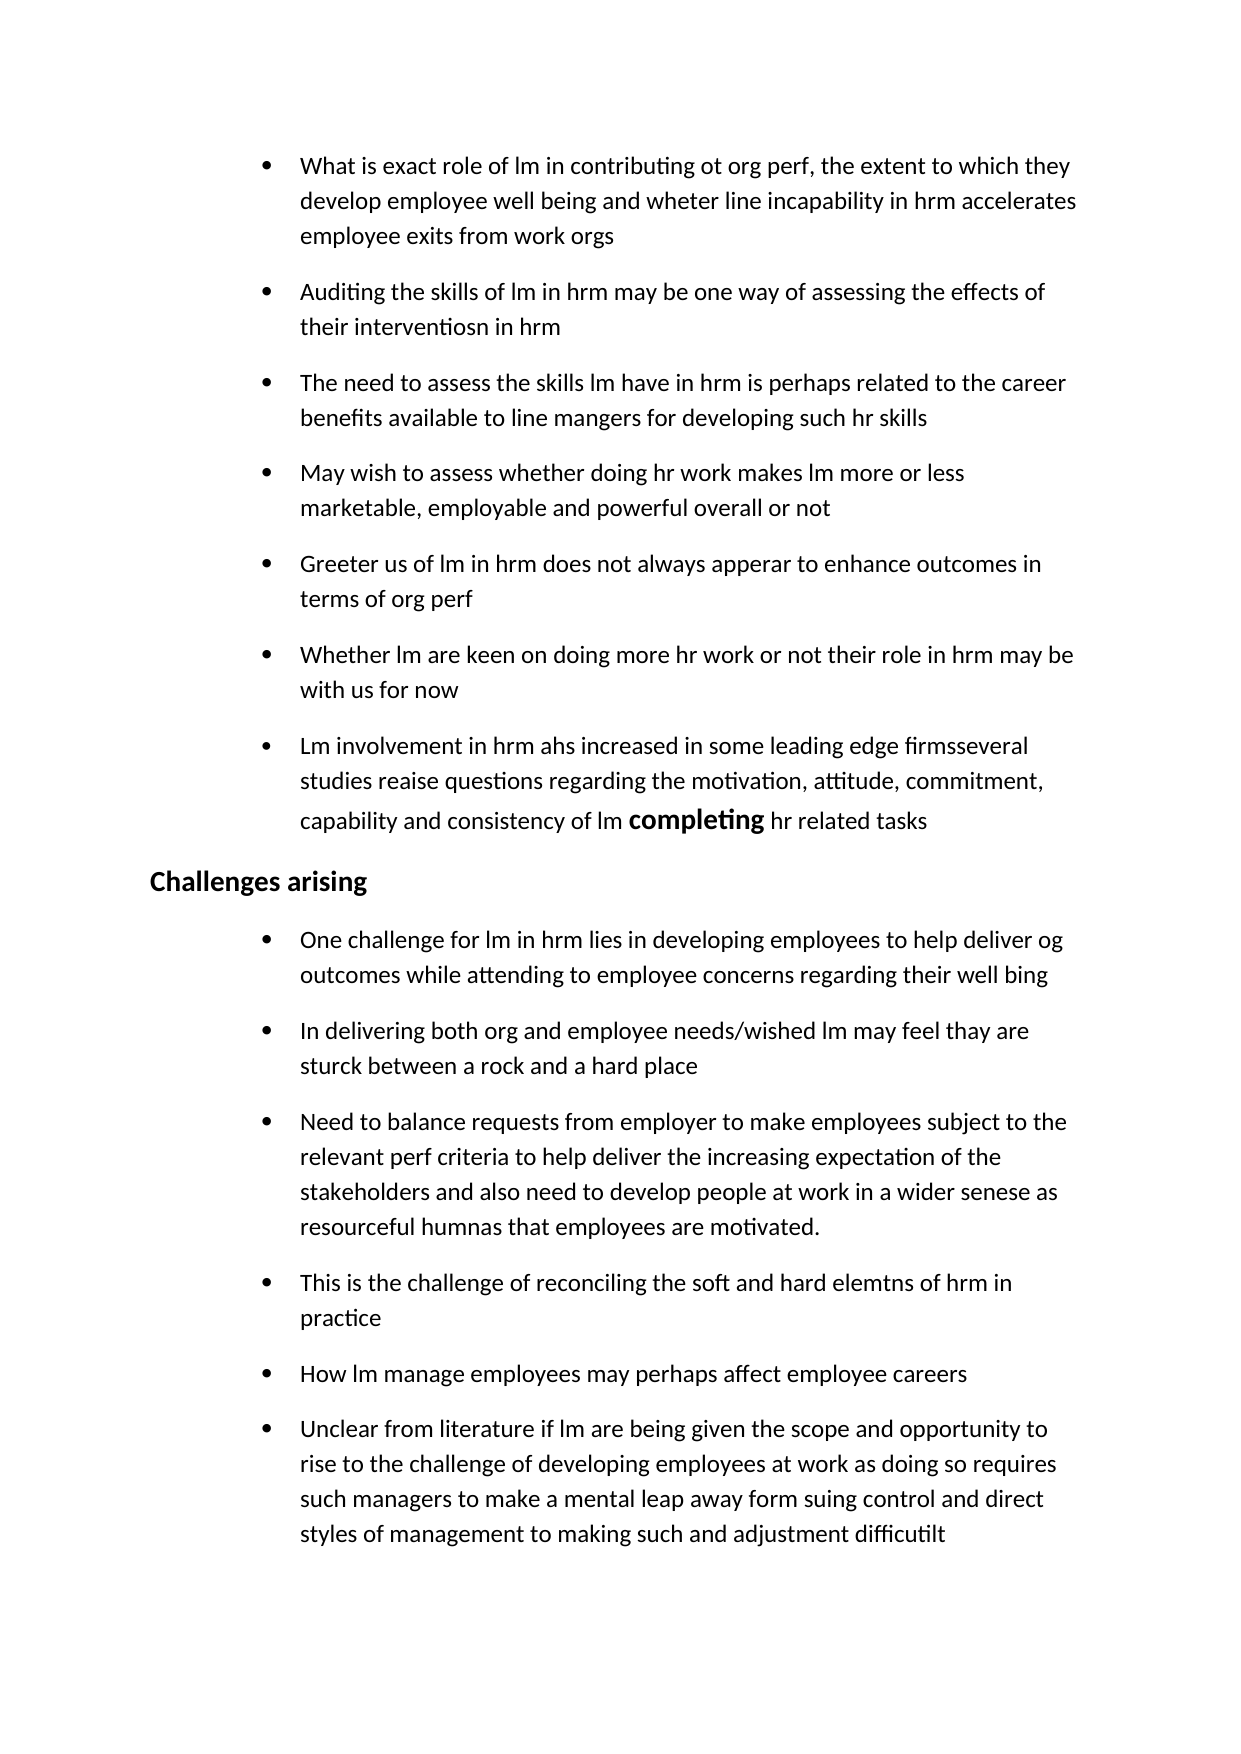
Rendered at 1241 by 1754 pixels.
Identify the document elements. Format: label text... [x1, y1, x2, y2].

list One challenge for lm in hrm lies in developing employees to help deliver og outcomes while attending to employee concerns regarding their well bing [262, 924, 1090, 990]
list Lm involvement in hrm ahs increased in some leading edge firmsseveral studies reaise questions regarding the motivation, attitude, commitment, capability and consistency of lm completing hr related tasks [262, 730, 1090, 836]
list Need to balance requests from employer to make employees subject to the relevant perf criteria to help deliver the increasing expectation of the stakeholders and also need to develop people at work in a wider senese as resourceful humnas that employees are motivated. [262, 1106, 1090, 1242]
text Challenges arising [150, 863, 1090, 898]
list The need to assess the skills lm have in hrm is perhaps related to the career benefits available to line mangers for developing such hr skills [262, 367, 1090, 432]
list This is the challenge of reconciling the soft and hard elemtns of hrm in practice [262, 1267, 1090, 1332]
list Greeter us of lm in hrm does not always apperar to enhance outcomes in terms of org perf [262, 548, 1090, 614]
list May wish to assess whether doing hr work makes lm more or less marketable, employable and powerful overall or not [262, 457, 1090, 523]
list Unclear from literature if lm are being given the scope and opportunity to rise to the challenge of developing employees at work as doing so requires such managers to make a mental leap away form suing control and direct styles of management to making such and adjustment difficutilt [262, 1413, 1090, 1549]
list In delivering both org and employee needs/wished lm may feel thay are sturck between a rock and a hard place [262, 1015, 1090, 1081]
list How lm manage employees may perhaps affect employee careers [262, 1358, 1090, 1388]
list What is exact role of lm in contributing ot org perf, the extent to which they develop employee well being and wheter line incapability in hrm accelerates employee exits from work orgs [262, 150, 1090, 251]
list Whether lm are keen on doing more hr work or not their role in hrm may be with us for now [262, 639, 1090, 705]
list Auditing the skills of lm in hrm may be one way of assessing the effects of their interventiosn in hrm [262, 276, 1090, 341]
